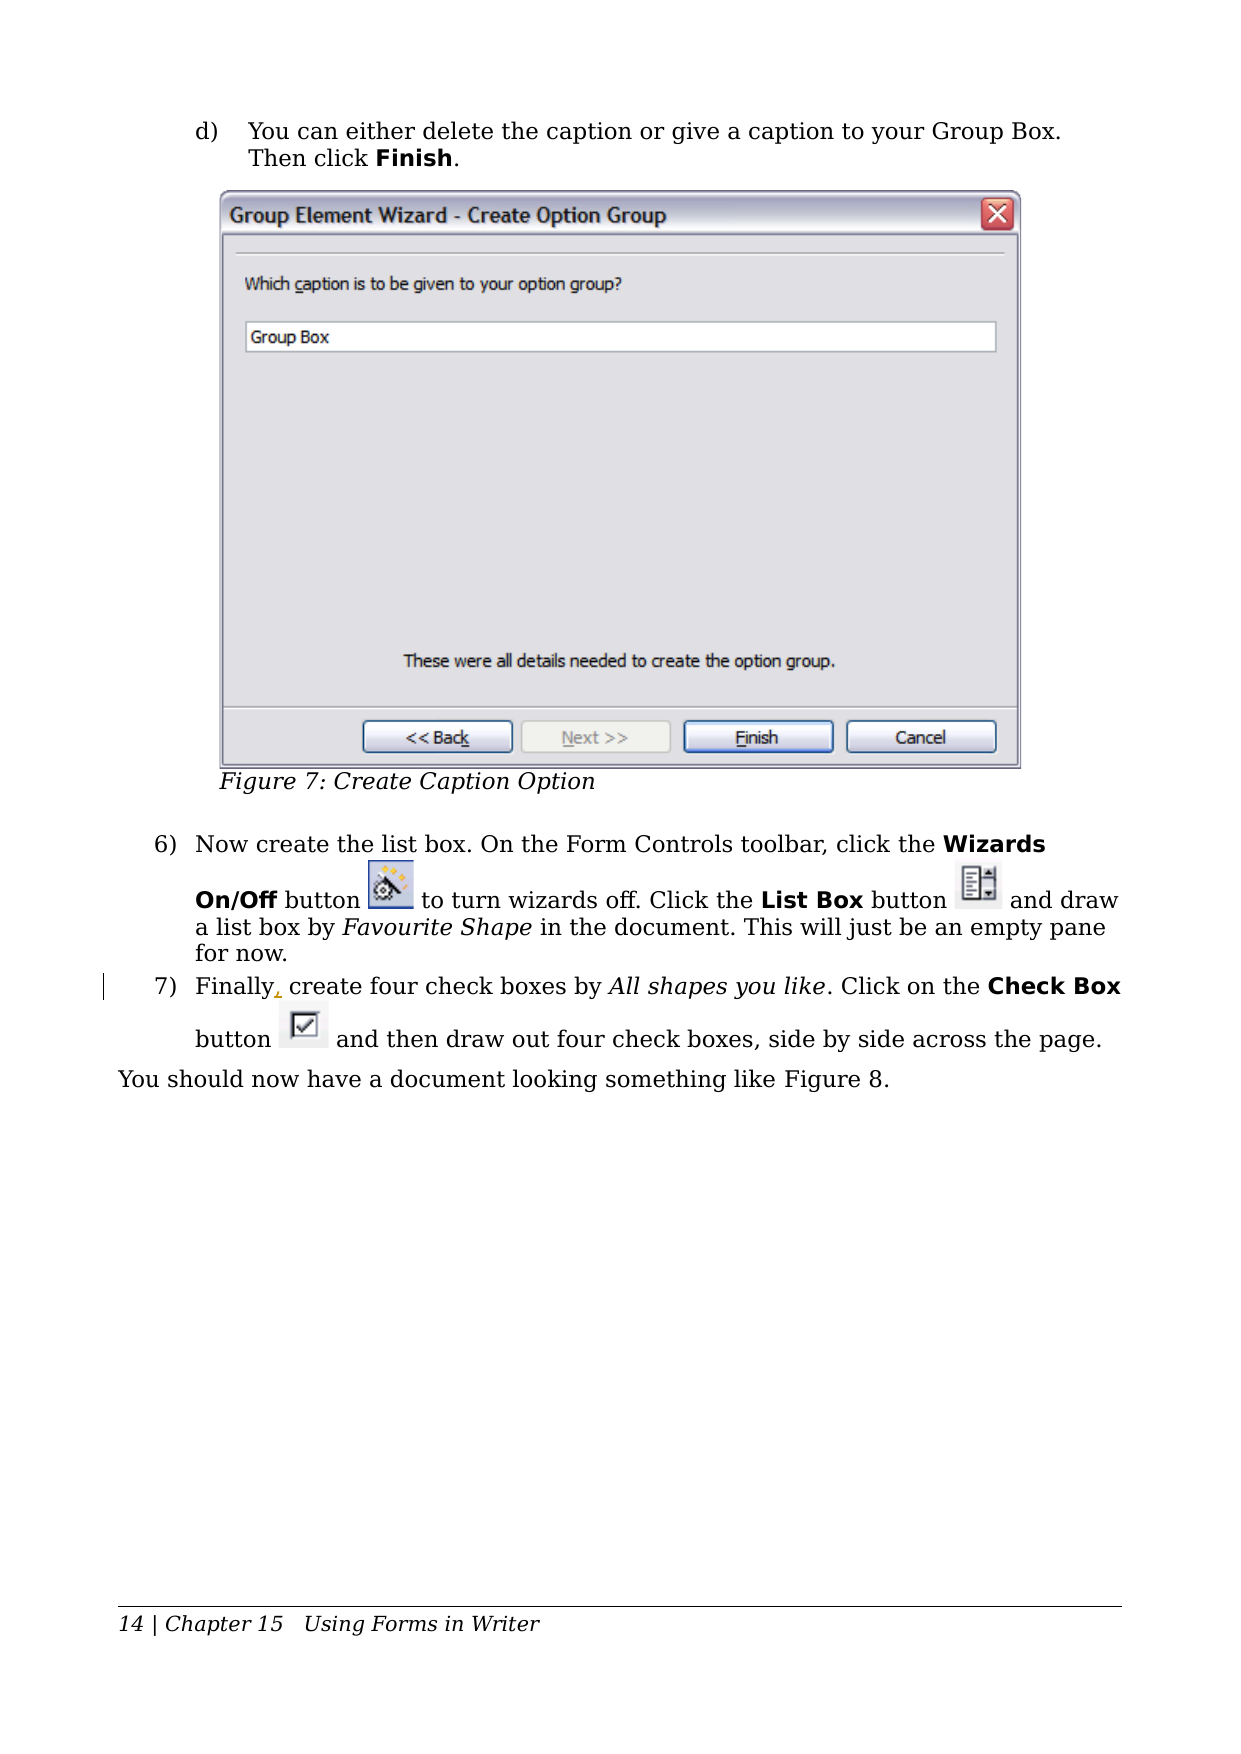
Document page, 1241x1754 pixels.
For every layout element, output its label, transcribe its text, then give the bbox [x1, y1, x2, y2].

list You can either delete the caption or give a caption to your Group Box. Then click Finish. [195, 118, 1122, 171]
picture [219, 190, 1022, 769]
text Figure 7: Create Caption Option [219, 769, 1021, 795]
text You should now have a document looking something like Figure 8. [118, 1066, 1122, 1092]
list Now create the list box. On the Form Controls toolbar, click the Wizards On/Off button to turn wizards off. Click the List Box button and draw a list box by Favourite Shape in the document. This will just be an empty pane for now. [177, 832, 1122, 967]
list Finally, create four check boxes by All shapes you like. Click on the Check Box button and then draw out four check boxes, side by side across the page. [177, 973, 1122, 1053]
picture [368, 860, 414, 909]
picture [278, 1000, 329, 1048]
picture [954, 858, 1003, 909]
